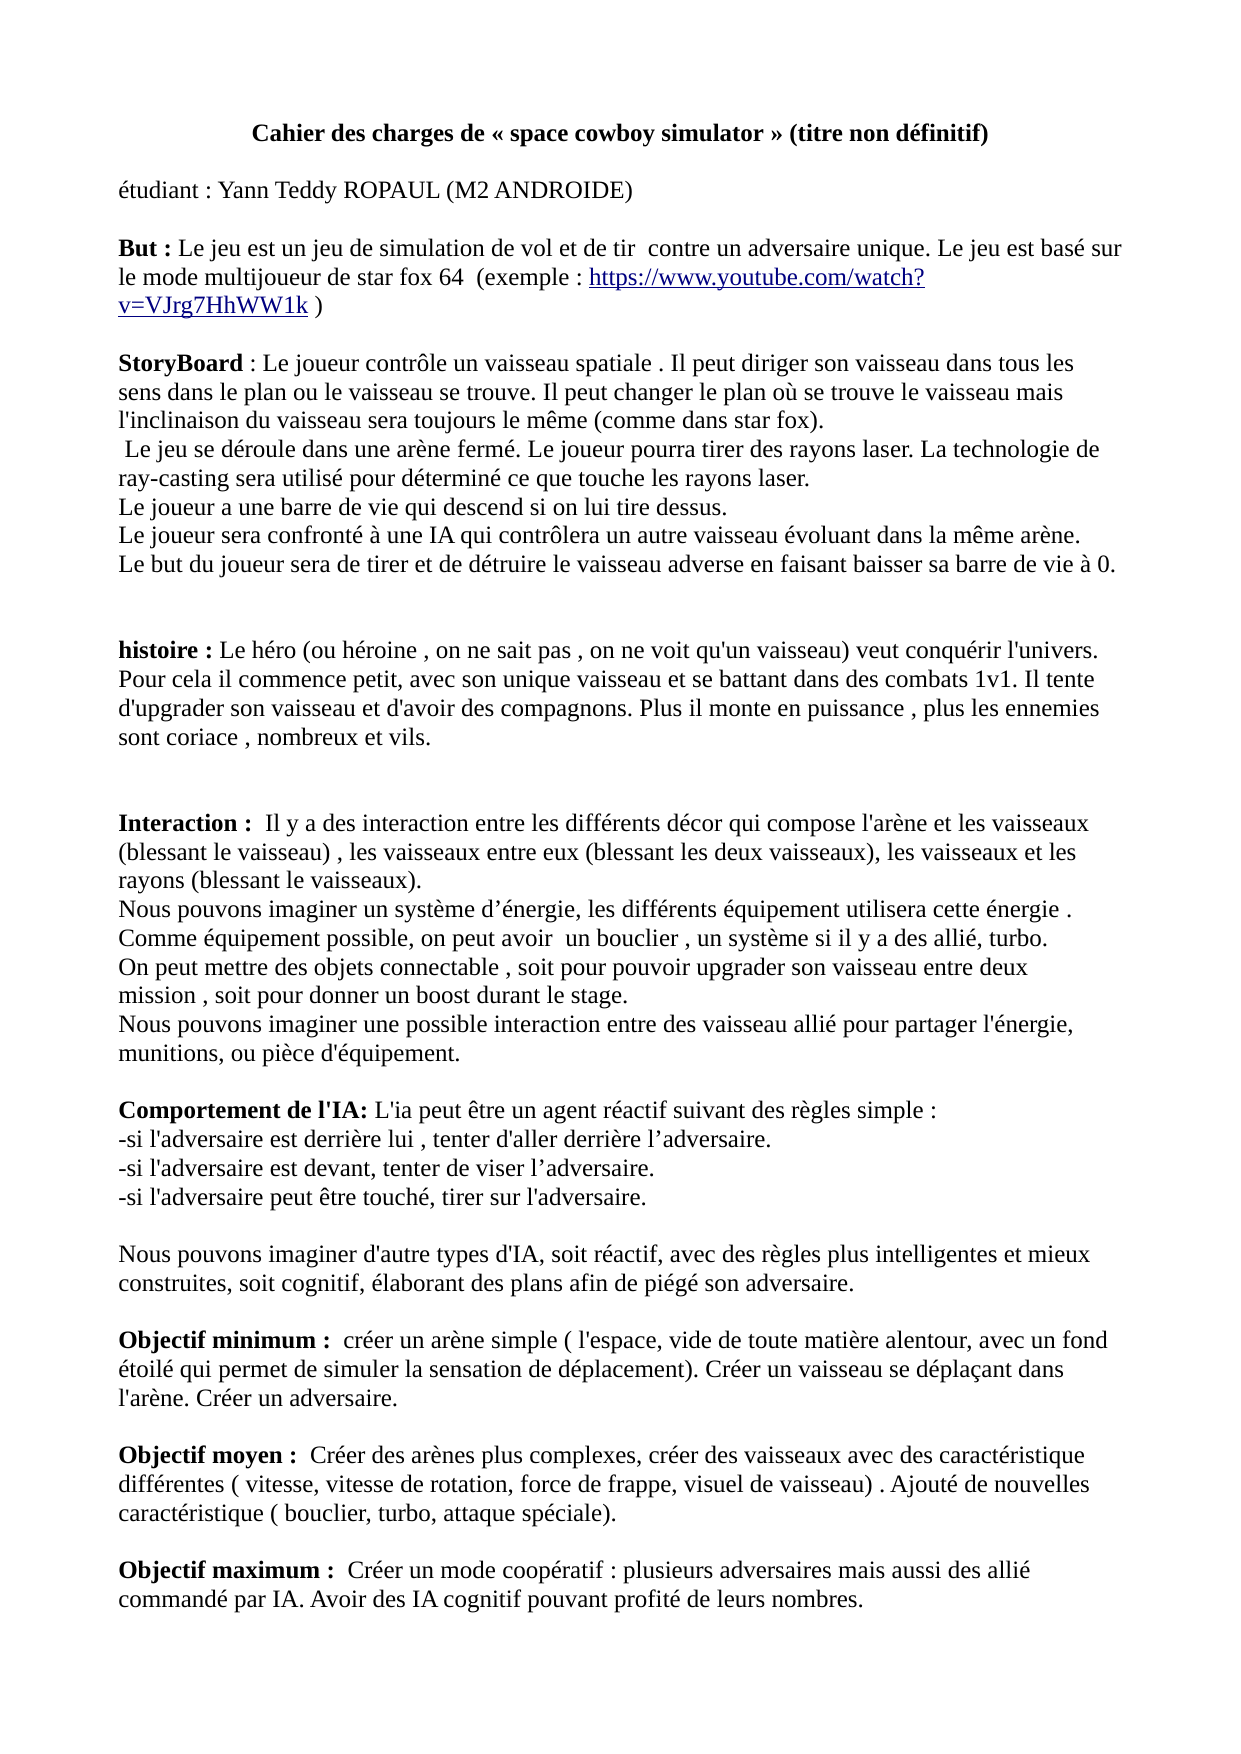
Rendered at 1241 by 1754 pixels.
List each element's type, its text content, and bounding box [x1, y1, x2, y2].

text -si l'adversaire est devant, tenter de viser l’adversaire. [118, 1153, 1122, 1182]
text Nous pouvons imaginer d'autre types d'IA, soit réactif, avec des règles plus intelligentes et mieux construites, soit cognitif, élaborant des plans afin de piégé son adversaire. [118, 1239, 1122, 1297]
text Comportement de l'IA: L'ia peut être un agent réactif suivant des règles simple : [118, 1096, 1122, 1124]
text Objectif maximum : Créer un mode coopératif : plusieurs adversaires mais aussi des allié commandé par IA. Avoir des IA cognitif pouvant profité de leurs nombres. [118, 1556, 1122, 1613]
text Cahier des charges de « space cowboy simulator » (titre non définitif) [118, 118, 1122, 147]
text Nous pouvons imaginer un système d’énergie, les différents équipement utilisera cette énergie . Comme équipement possible, on peut avoir un bouclier , un système si il y a des allié, turbo. [118, 894, 1122, 952]
text On peut mettre des objets connectable , soit pour pouvoir upgrader son vaisseau entre deux mission , soit pour donner un boost durant le stage. [118, 952, 1122, 1009]
text Objectif minimum : créer un arène simple ( l'espace, vide de toute matière alentour, avec un fond étoilé qui permet de simuler la sensation de déplacement). Créer un vaisseau se déplaçant dans l'arène. Créer un adversaire. [118, 1326, 1122, 1412]
text Le joueur sera confronté à une IA qui contrôlera un autre vaisseau évoluant dans la même arène. [118, 521, 1122, 549]
text Interaction : Il y a des interaction entre les différents décor qui compose l'arène et les vaisseaux (blessant le vaisseau) , les vaisseaux entre eux (blessant les deux vaisseaux), les vaisseaux et les rayons (blessant le vaisseaux). [118, 808, 1122, 894]
text StoryBoard : Le joueur contrôle un vaisseau spatiale . Il peut diriger son vaisseau dans tous les sens dans le plan ou le vaisseau se trouve. Il peut changer le plan où se trouve le vaisseau mais l'inclinaison du vaisseau sera toujours le même (comme dans star fox). [118, 348, 1122, 434]
text étudiant : Yann Teddy ROPAUL (M2 ANDROIDE) [118, 176, 1122, 204]
text Nous pouvons imaginer une possible interaction entre des vaisseau allié pour partager l'énergie, munitions, ou pièce d'équipement. [118, 1009, 1122, 1067]
text histoire : Le héro (ou héroine , on ne sait pas , on ne voit qu'un vaisseau) veut conquérir l'univers. Pour cela il commence petit, avec son unique vaisseau et se battant dans des combats 1v1. Il tente d'upgrader son vaisseau et d'avoir des compagnons. Plus il monte en puissance , plus les ennemies sont coriace , nombreux et vils. [118, 636, 1122, 751]
text -si l'adversaire est derrière lui , tenter d'aller derrière l’adversaire. [118, 1124, 1122, 1153]
text -si l'adversaire peut être touché, tirer sur l'adversaire. [118, 1182, 1122, 1211]
text Le joueur a une barre de vie qui descend si on lui tire dessus. [118, 492, 1122, 521]
text But : Le jeu est un jeu de simulation de vol et de tir contre un adversaire unique. Le jeu est basé sur le mode multijoueur de star fox 64 (exemple : https://www.youtube.com/watch?v=VJrg7HhWW1k ) [118, 233, 1122, 319]
text Le but du joueur sera de tirer et de détruire le vaisseau adverse en faisant baisser sa barre de vie à 0. [118, 549, 1122, 578]
text Le jeu se déroule dans une arène fermé. Le joueur pourra tirer des rayons laser. La technologie de ray-casting sera utilisé pour déterminé ce que touche les rayons laser. [118, 434, 1122, 492]
text Objectif moyen : Créer des arènes plus complexes, créer des vaisseaux avec des caractéristique différentes ( vitesse, vitesse de rotation, force de frappe, visuel de vaisseau) . Ajouté de nouvelles caractéristique ( bouclier, turbo, attaque spéciale). [118, 1441, 1122, 1527]
